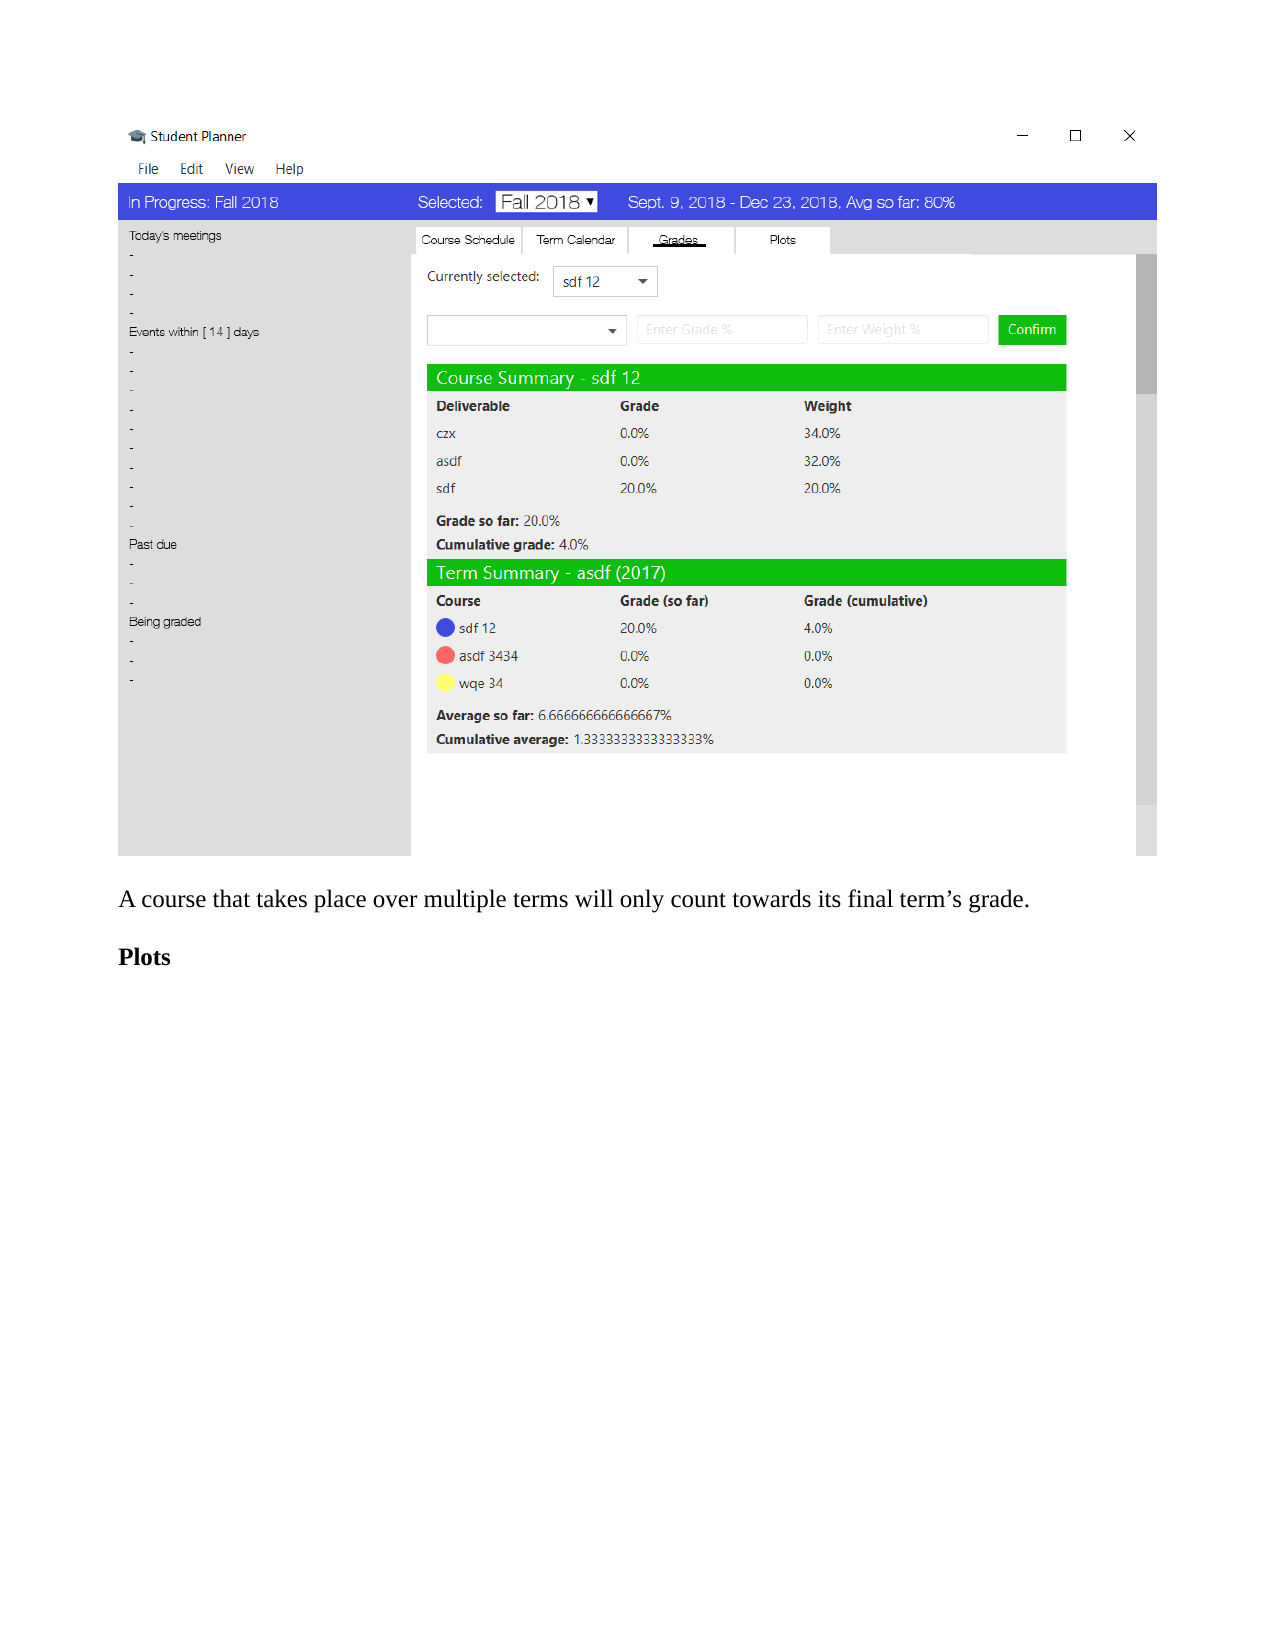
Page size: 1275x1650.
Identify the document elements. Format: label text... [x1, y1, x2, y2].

text Plots [118, 942, 1157, 971]
text A course that takes place over multiple terms will only count towards its final term’s grade. [118, 884, 1157, 913]
picture [118, 118, 1157, 856]
